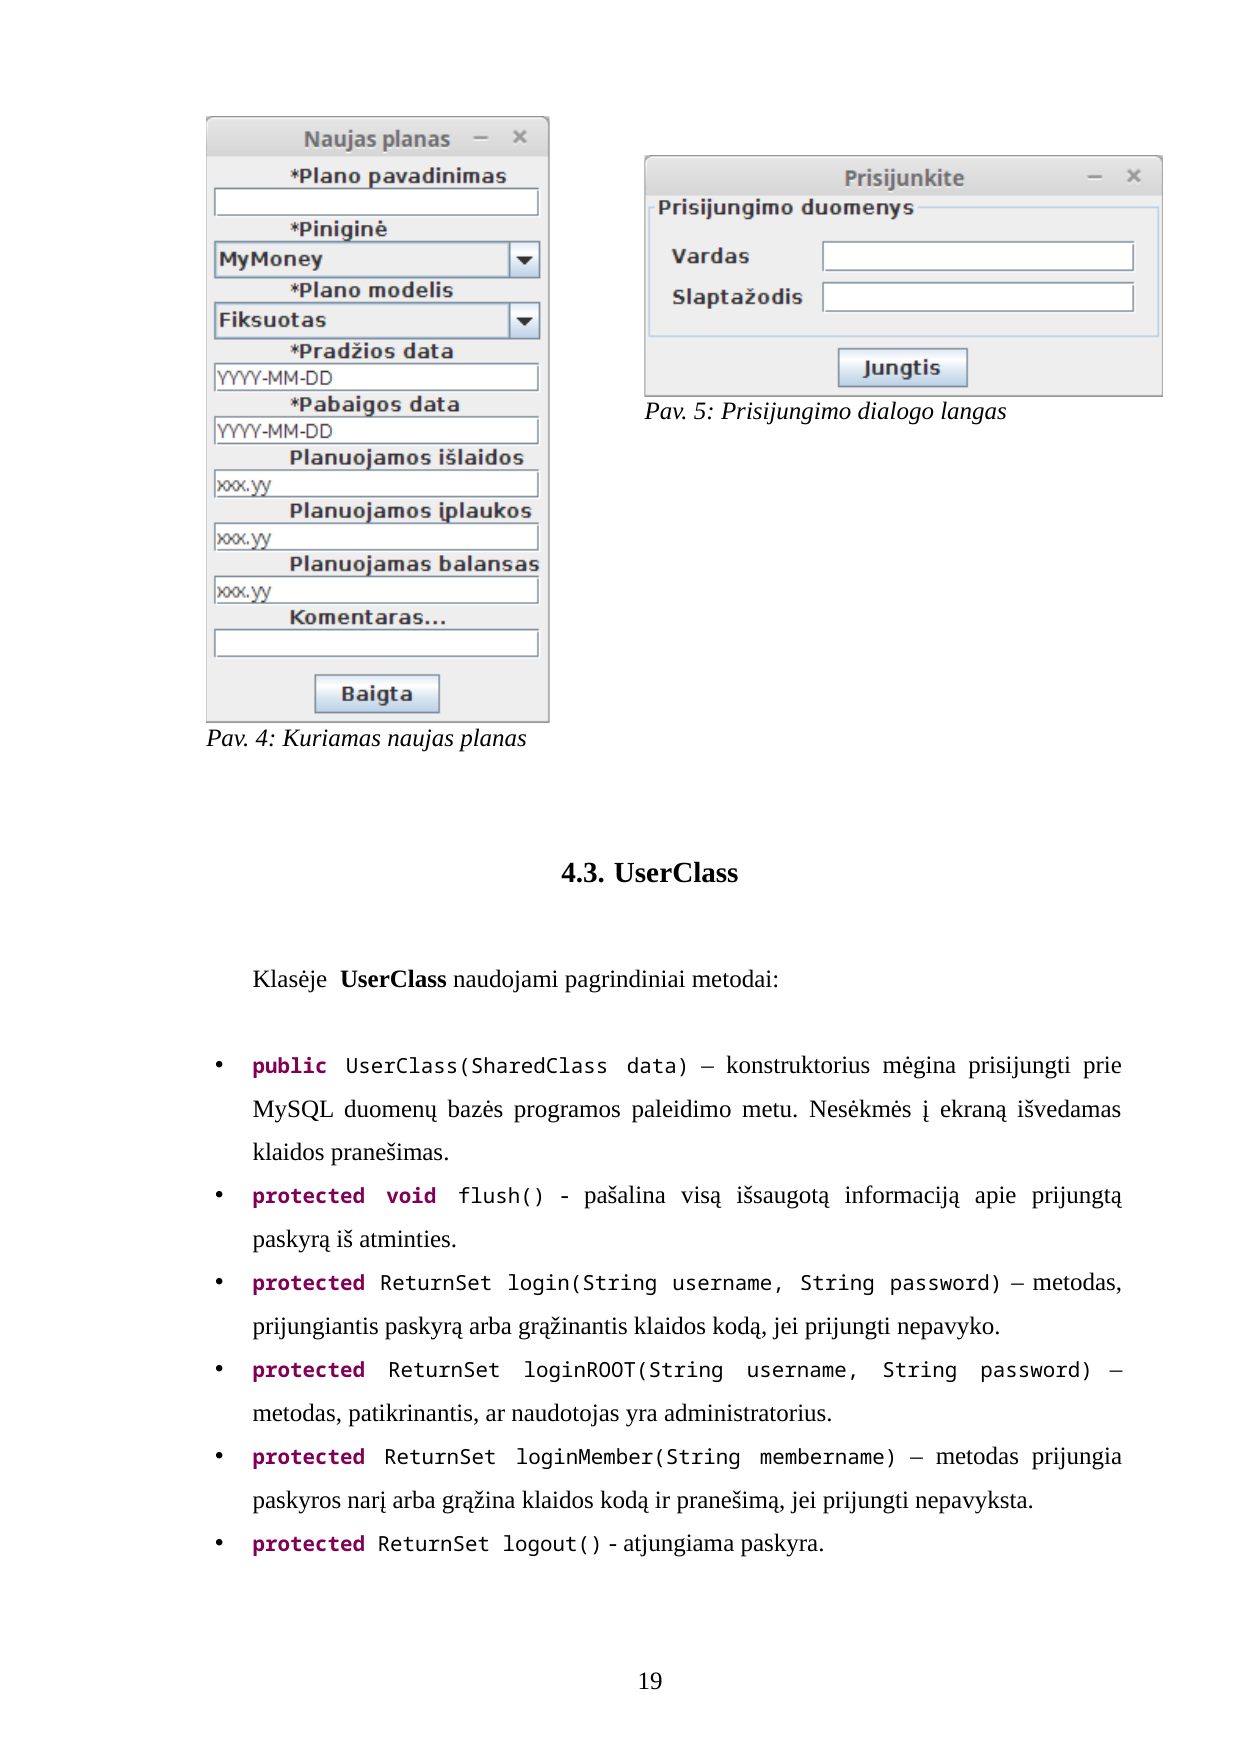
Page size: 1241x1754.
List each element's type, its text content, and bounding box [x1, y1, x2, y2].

subtitle UserClass [177, 855, 1122, 889]
picture [206, 116, 550, 723]
text Klasėje UserClass naudojami pagrindiniai metodai: [177, 964, 1122, 992]
list protected ReturnSet login(String username, String password) – metodas, prijungiantis paskyrą arba grąžinantis klaidos kodą, jei prijungti nepavyko. [215, 1267, 1122, 1340]
list public UserClass(SharedClass data) – konstruktorius mėgina prisijungti prie MySQL duomenų bazės programos paleidimo metu. Nesėkmės į ekraną išvedamas klaidos pranešimas. [215, 1050, 1122, 1166]
list protected ReturnSet loginROOT(String username, String password) – metodas, patikrinantis, ar naudotojas yra administratorius. [215, 1354, 1122, 1427]
text Pav. 5: Prisijungimo dialogo langas [644, 397, 1163, 425]
list protected ReturnSet logout() - atjungiama paskyra. [215, 1528, 1122, 1557]
list protected ReturnSet loginMember(String membername) – metodas prijungia paskyros narį arba grąžina klaidos kodą ir pranešimą, jei prijungti nepavyksta. [215, 1441, 1122, 1514]
list protected void flush() - pašalina visą išsaugotą informaciją apie prijungtą paskyrą iš atminties. [215, 1180, 1122, 1253]
picture [644, 155, 1163, 397]
text Pav. 4: Kuriamas naujas planas [206, 723, 550, 751]
